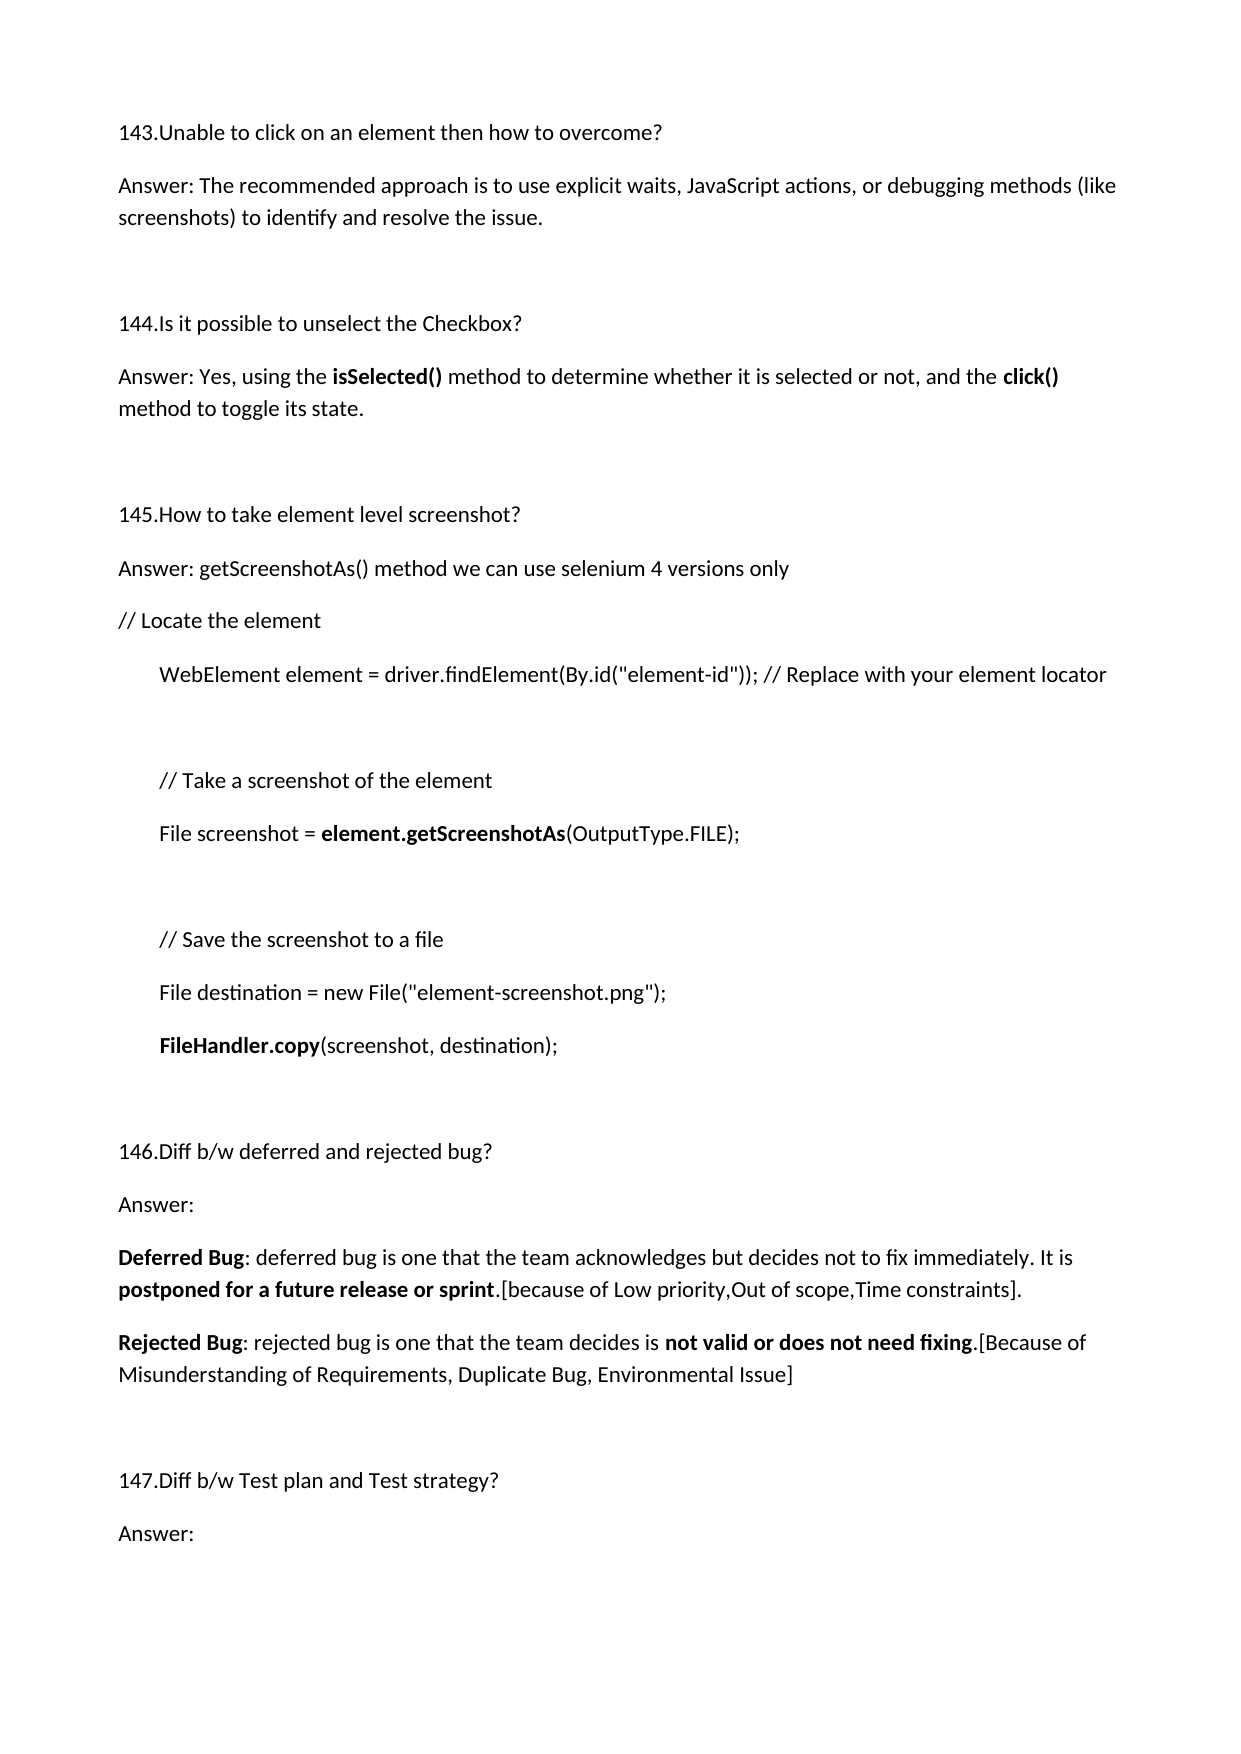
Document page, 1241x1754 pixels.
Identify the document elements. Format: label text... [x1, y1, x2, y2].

text Answer: [118, 1519, 1122, 1547]
text Answer: getScreenshotAs() method we can use selenium 4 versions only [118, 554, 1122, 582]
text File destination = new File("element-screenshot.png"); [118, 978, 1122, 1006]
text Answer: Yes, using the isSelected() method to determine whether it is selected or not, and the click() method to toggle its state. [118, 362, 1122, 423]
text // Take a screenshot of the element [118, 766, 1122, 794]
text // Locate the element [118, 607, 1122, 635]
text 146.Diff b/w deferred and rejected bug? [118, 1137, 1122, 1165]
text 143.Unable to click on an element then how to overcome? [118, 118, 1122, 146]
text WebElement element = driver.findElement(By.id("element-id")); // Replace with your element locator [118, 660, 1122, 688]
text Rejected Bug: rejected bug is one that the team decides is not valid or does not need fixing.[Because of Misunderstanding of Requirements, Duplicate Bug, Environmental Issue] [118, 1328, 1122, 1388]
text Deferred Bug: deferred bug is one that the team acknowledges but decides not to fix immediately. It is postponed for a future release or sprint.[because of Low priority,Out of scope,Time constraints]. [118, 1243, 1122, 1303]
text 147.Diff b/w Test plan and Test strategy? [118, 1466, 1122, 1494]
text Answer: The recommended approach is to use explicit waits, JavaScript actions, or debugging methods (like screenshots) to identify and resolve the issue. [118, 171, 1122, 231]
text File screenshot = element.getScreenshotAs(OutputType.FILE); [118, 819, 1122, 847]
text // Save the screenshot to a file [118, 925, 1122, 953]
text 145.How to take element level screenshot? [118, 501, 1122, 529]
text Answer: [118, 1190, 1122, 1218]
text FileHandler.copy(screenshot, destination); [118, 1031, 1122, 1059]
text 144.Is it possible to unselect the Checkbox? [118, 309, 1122, 337]
